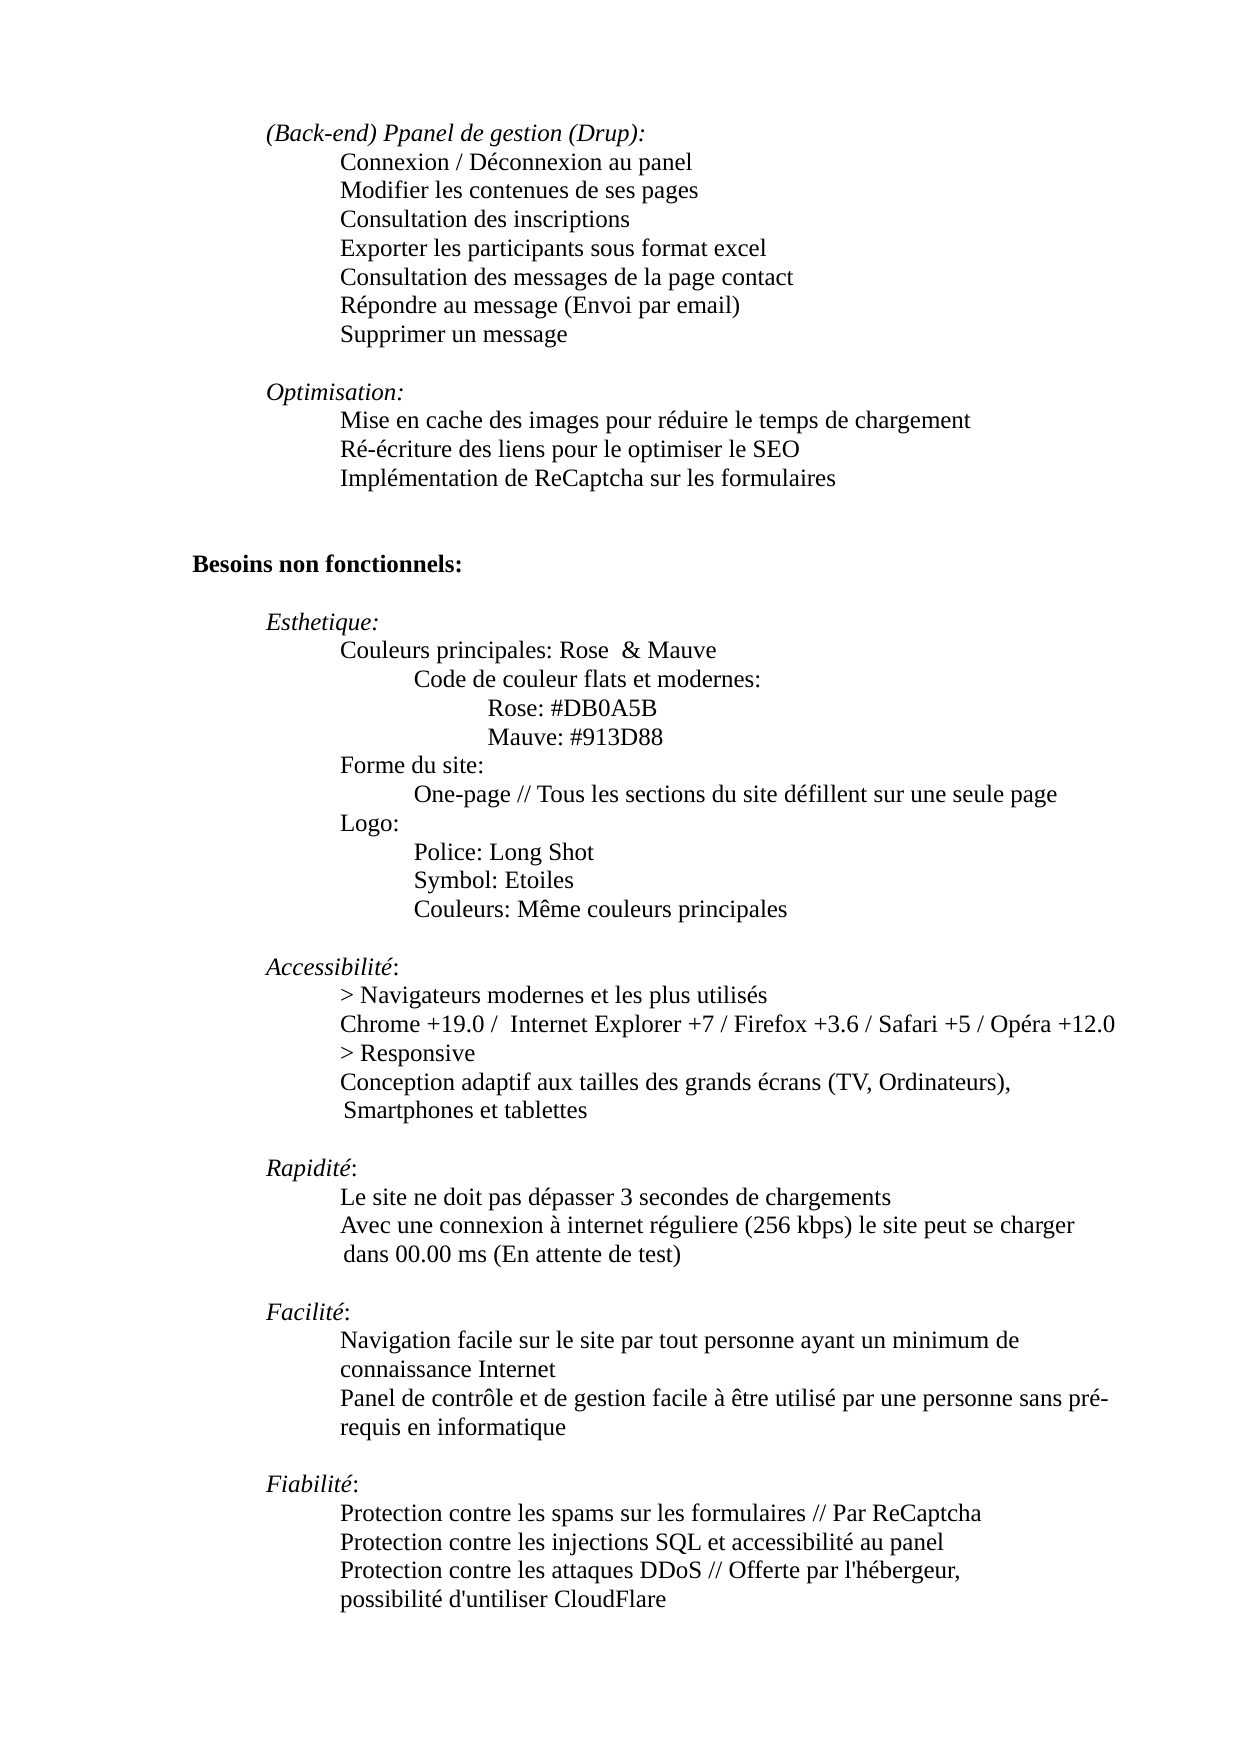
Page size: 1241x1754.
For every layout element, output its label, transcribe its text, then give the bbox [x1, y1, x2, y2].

text Chrome +19.0 / Internet Explorer +7 / Firefox +3.6 / Safari +5 / Opéra +12.0 [118, 1009, 1122, 1038]
text One-page // Tous les sections du site défillent sur une seule page [118, 779, 1122, 808]
text Exporter les participants sous format excel [118, 233, 1122, 262]
text Rapidité: [118, 1153, 1122, 1182]
text Protection contre les spams sur les formulaires // Par ReCaptcha [118, 1498, 1122, 1527]
text Consultation des inscriptions [118, 204, 1122, 233]
text Consultation des messages de la page contact [118, 262, 1122, 291]
text Fiabilité: [118, 1469, 1122, 1498]
text Accessibilité: [118, 952, 1122, 981]
text Rose: #DB0A5B [118, 693, 1122, 722]
text Protection contre les injections SQL et accessibilité au panel [118, 1527, 1122, 1556]
text Connexion / Déconnexion au panel [118, 147, 1122, 176]
text Le site ne doit pas dépasser 3 secondes de chargements [118, 1182, 1122, 1211]
text Supprimer un message [118, 319, 1122, 348]
text Ré-écriture des liens pour le optimiser le SEO [118, 434, 1122, 463]
text Protection contre les attaques DDoS // Offerte par l'hébergeur, [118, 1556, 1122, 1584]
text connaissance Internet [118, 1354, 1122, 1383]
text Forme du site: [118, 751, 1122, 779]
text Couleurs principales: Rose & Mauve [118, 636, 1122, 664]
text Mauve: #913D88 [118, 722, 1122, 751]
text Esthetique: [118, 607, 1122, 636]
text (Back-end) Ppanel de gestion (Drup): [118, 118, 1122, 147]
text possibilité d'untiliser CloudFlare [118, 1584, 1122, 1613]
text Implémentation de ReCaptcha sur les formulaires [118, 463, 1122, 492]
text Optimisation: [118, 377, 1122, 406]
text Mise en cache des images pour réduire le temps de chargement [118, 406, 1122, 434]
text Symbol: Etoiles Couleurs: Même couleurs principales [118, 866, 1122, 923]
text Facilité: [118, 1297, 1122, 1326]
text requis en informatique [118, 1412, 1122, 1441]
text Code de couleur flats et modernes: [118, 664, 1122, 693]
text Panel de contrôle et de gestion facile à être utilisé par une personne sans pré- [118, 1383, 1122, 1412]
text Conception adaptif aux tailles des grands écrans (TV, Ordinateurs), [118, 1067, 1122, 1096]
text Smartphones et tablettes [118, 1096, 1122, 1124]
text Répondre au message (Envoi par email) [118, 291, 1122, 319]
text dans 00.00 ms (En attente de test) [118, 1239, 1122, 1268]
text Besoins non fonctionnels: [118, 549, 1122, 578]
text > Navigateurs modernes et les plus utilisés [118, 981, 1122, 1009]
text > Responsive [118, 1038, 1122, 1067]
text Police: Long Shot [118, 837, 1122, 866]
text Logo: [118, 808, 1122, 837]
text Avec une connexion à internet réguliere (256 kbps) le site peut se charger [118, 1211, 1122, 1239]
text Navigation facile sur le site par tout personne ayant un minimum de [118, 1326, 1122, 1354]
text Modifier les contenues de ses pages [118, 176, 1122, 204]
